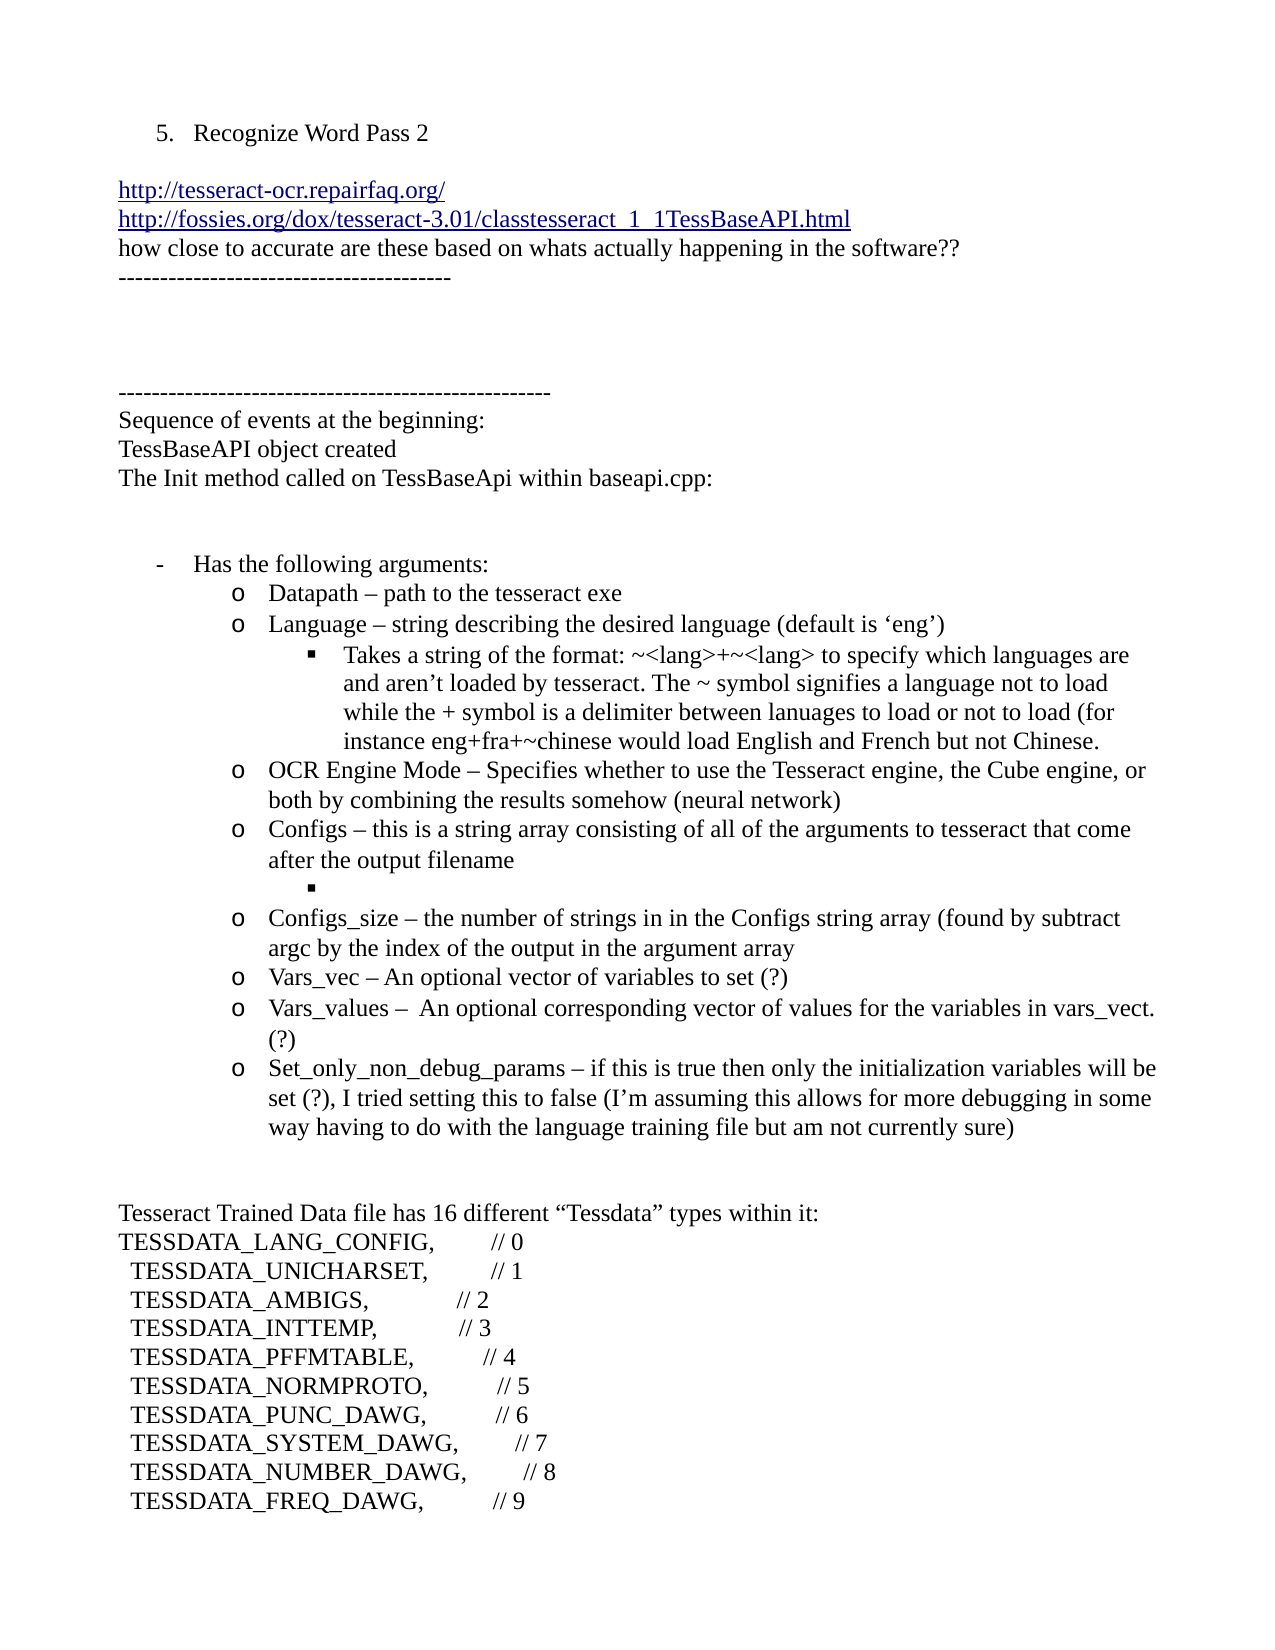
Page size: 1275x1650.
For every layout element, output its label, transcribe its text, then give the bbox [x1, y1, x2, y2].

text TESSDATA_PFFMTABLE, // 4 [118, 1342, 1157, 1371]
text TESSDATA_AMBIGS, // 2 [118, 1285, 1157, 1313]
text TESSDATA_SYSTEM_DAWG, // 7 [118, 1428, 1157, 1457]
list Configs_size – the number of strings in in the Configs string array (found by subtract argc by the index of the output in the argument array [231, 903, 1157, 962]
text ---------------------------------------------------- [118, 377, 1157, 406]
text TESSDATA_NORMPROTO, // 5 [118, 1371, 1157, 1400]
list Configs – this is a string array consisting of all of the arguments to tesseract that come after the output filename [231, 814, 1157, 874]
text Sequence of events at the beginning: [118, 406, 1157, 434]
list Language – string describing the desired language (default is ‘eng’) [231, 609, 1157, 640]
text TESSDATA_FREQ_DAWG, // 9 [118, 1486, 1157, 1515]
list Set_only_non_debug_params – if this is true then only the initialization variables will be set (?), I tried setting this to false (I’m assuming this allows for more debugging in some way having to do with the language training file but am not currently sure) [231, 1053, 1157, 1141]
list Datapath – path to the tesseract exe [231, 578, 1157, 609]
text The Init method called on TessBaseApi within baseapi.cpp: [118, 463, 1157, 549]
text TESSDATA_UNICHARSET, // 1 [118, 1256, 1157, 1285]
list Recognize Word Pass 2 [156, 118, 1157, 147]
list Has the following arguments: [156, 549, 1157, 578]
text http://tesseract-ocr.repairfaq.org/ [118, 176, 1157, 204]
text TESSDATA_NUMBER_DAWG, // 8 [118, 1457, 1157, 1486]
text Tesseract Trained Data file has 16 different “Tessdata” types within it: [118, 1198, 1157, 1227]
text TessBaseAPI object created [118, 434, 1157, 463]
text TESSDATA_LANG_CONFIG, // 0 [118, 1227, 1157, 1256]
list Vars_values – An optional corresponding vector of values for the variables in vars_vect. (?) [231, 993, 1157, 1053]
text how close to accurate are these based on whats actually happening in the software?? [118, 233, 1157, 262]
text ---------------------------------------- [118, 262, 1157, 291]
list Vars_vec – An optional vector of variables to set (?) [231, 962, 1157, 993]
text http://fossies.org/dox/tesseract-3.01/classtesseract_1_1TessBaseAPI.html [118, 204, 1157, 233]
list Takes a string of the format: ~<lang>+~<lang> to specify which languages are and aren’t loaded by tesseract. The ~ symbol signifies a language not to load while the + symbol is a delimiter between lanuages to load or not to load (for instance eng+fra+~chinese would load English and French but not Chinese. [306, 640, 1157, 755]
text TESSDATA_PUNC_DAWG, // 6 [118, 1400, 1157, 1428]
text TESSDATA_INTTEMP, // 3 [118, 1313, 1157, 1342]
list OCR Engine Mode – Specifies whether to use the Tesseract engine, the Cube engine, or both by combining the results somehow (neural network) [231, 755, 1157, 814]
